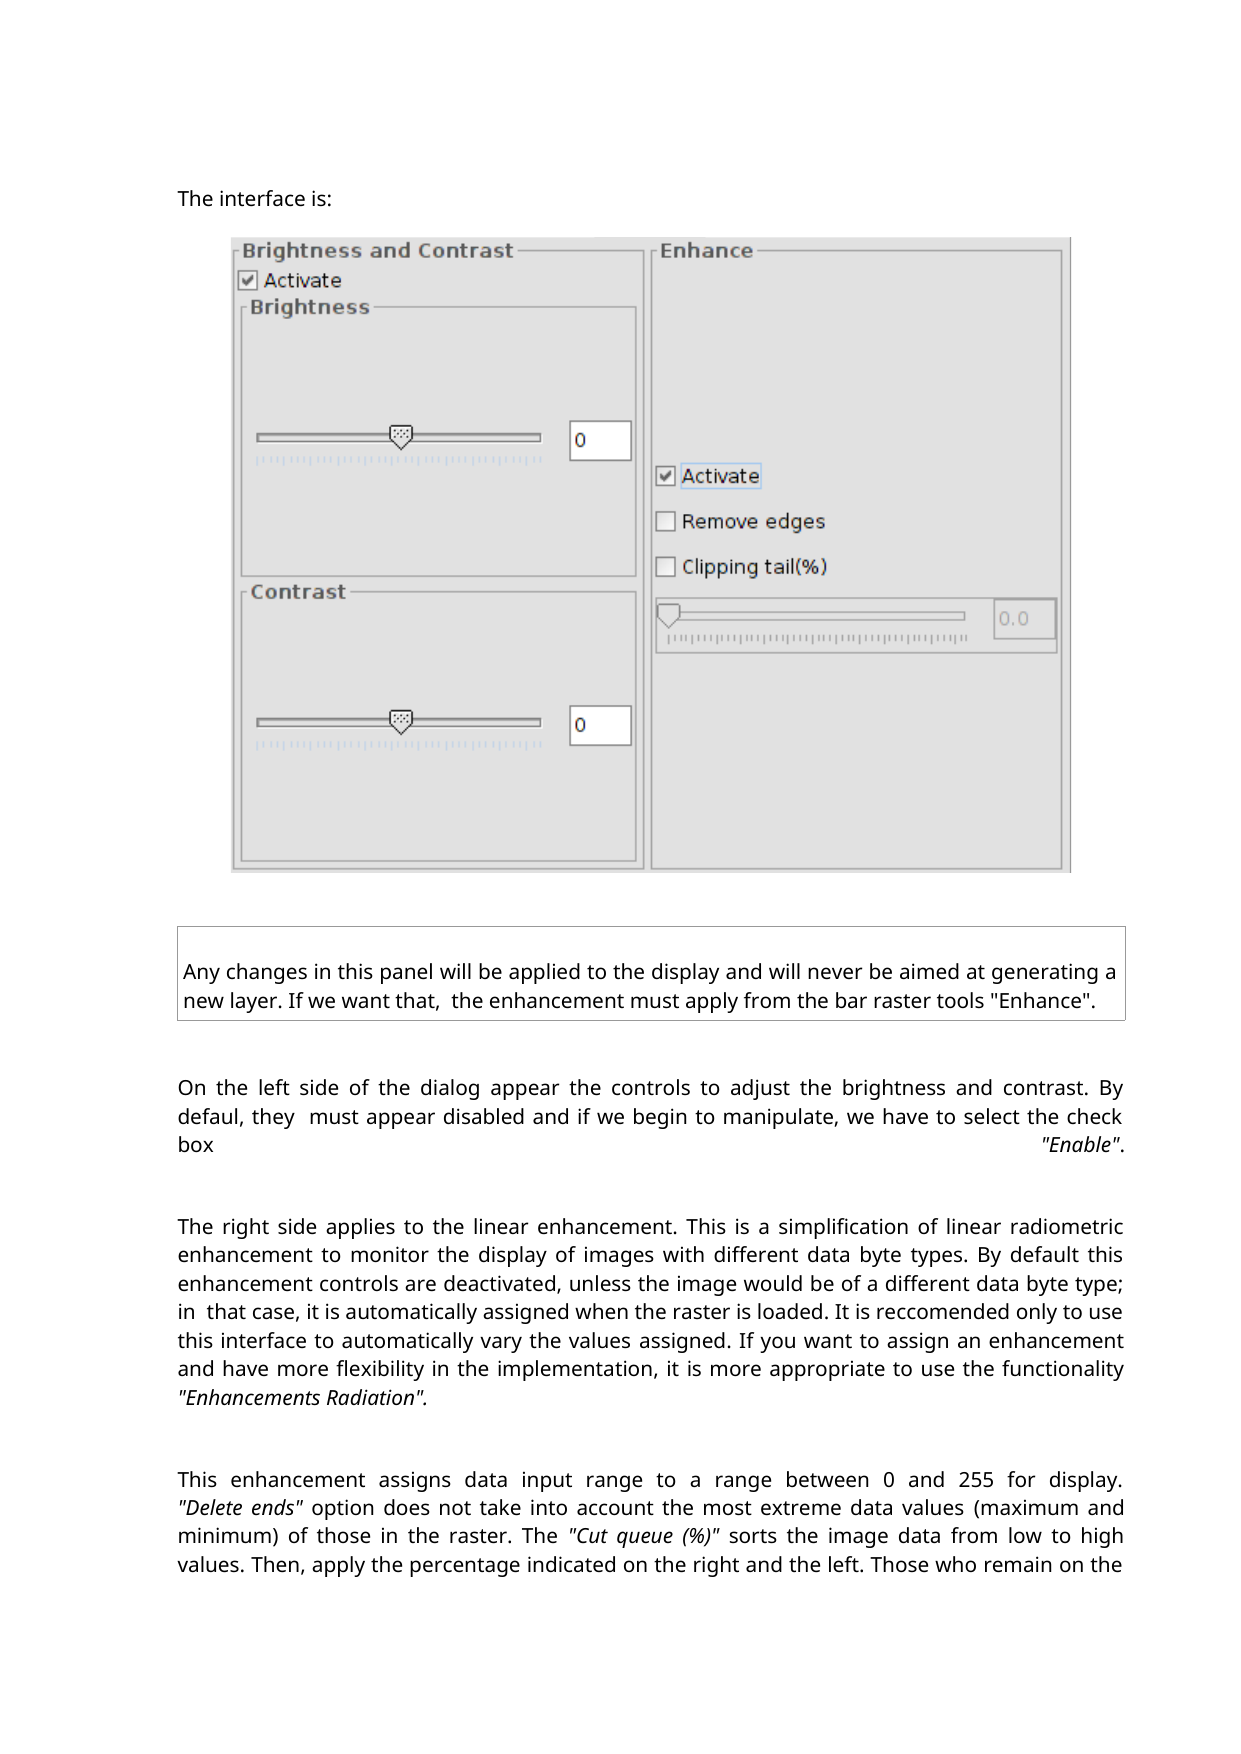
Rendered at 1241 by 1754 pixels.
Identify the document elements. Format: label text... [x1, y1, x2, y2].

picture [230, 237, 1072, 873]
text The right side applies to the linear enhancement. This is a simplification of linear radiometric enhancement to monitor the display of images with different data byte types. By default this enhancement controls are deactivated, unless the image would be of a different data byte type; in that case, it is automatically assigned when the raster is loaded. It is reccomended only to use this interface to automatically vary the values ​​assigned. If you want to assign an enhancement and have more flexibility in the implementation, it is more appropriate to use the functionality "Enhancements Radiation". [177, 1212, 1125, 1411]
text The interface is: [177, 184, 1125, 212]
text This enhancement assigns data input range to a range between 0 and 255 for display. "Delete ends" option does not take into account the most extreme data values ​​(maximum and minimum) of those in the raster. The "Cut queue (%)" sorts the image data from low to high values. Then, apply the percentage indicated on the right and the left. Those who remain on the [177, 1436, 1125, 1578]
table_header Any changes in this panel will be applied to the display and will never be aimed at generating a new layer. If we want that, the enhancement must apply from the bar raster tools "Enhance". [178, 927, 1125, 1020]
text On the left side of the dialog appear the controls to adjust the brightness and contrast. By defaul, they must appear disabled and if we begin to manipulate, we have to select the check box "Enable". [177, 1045, 1125, 1187]
